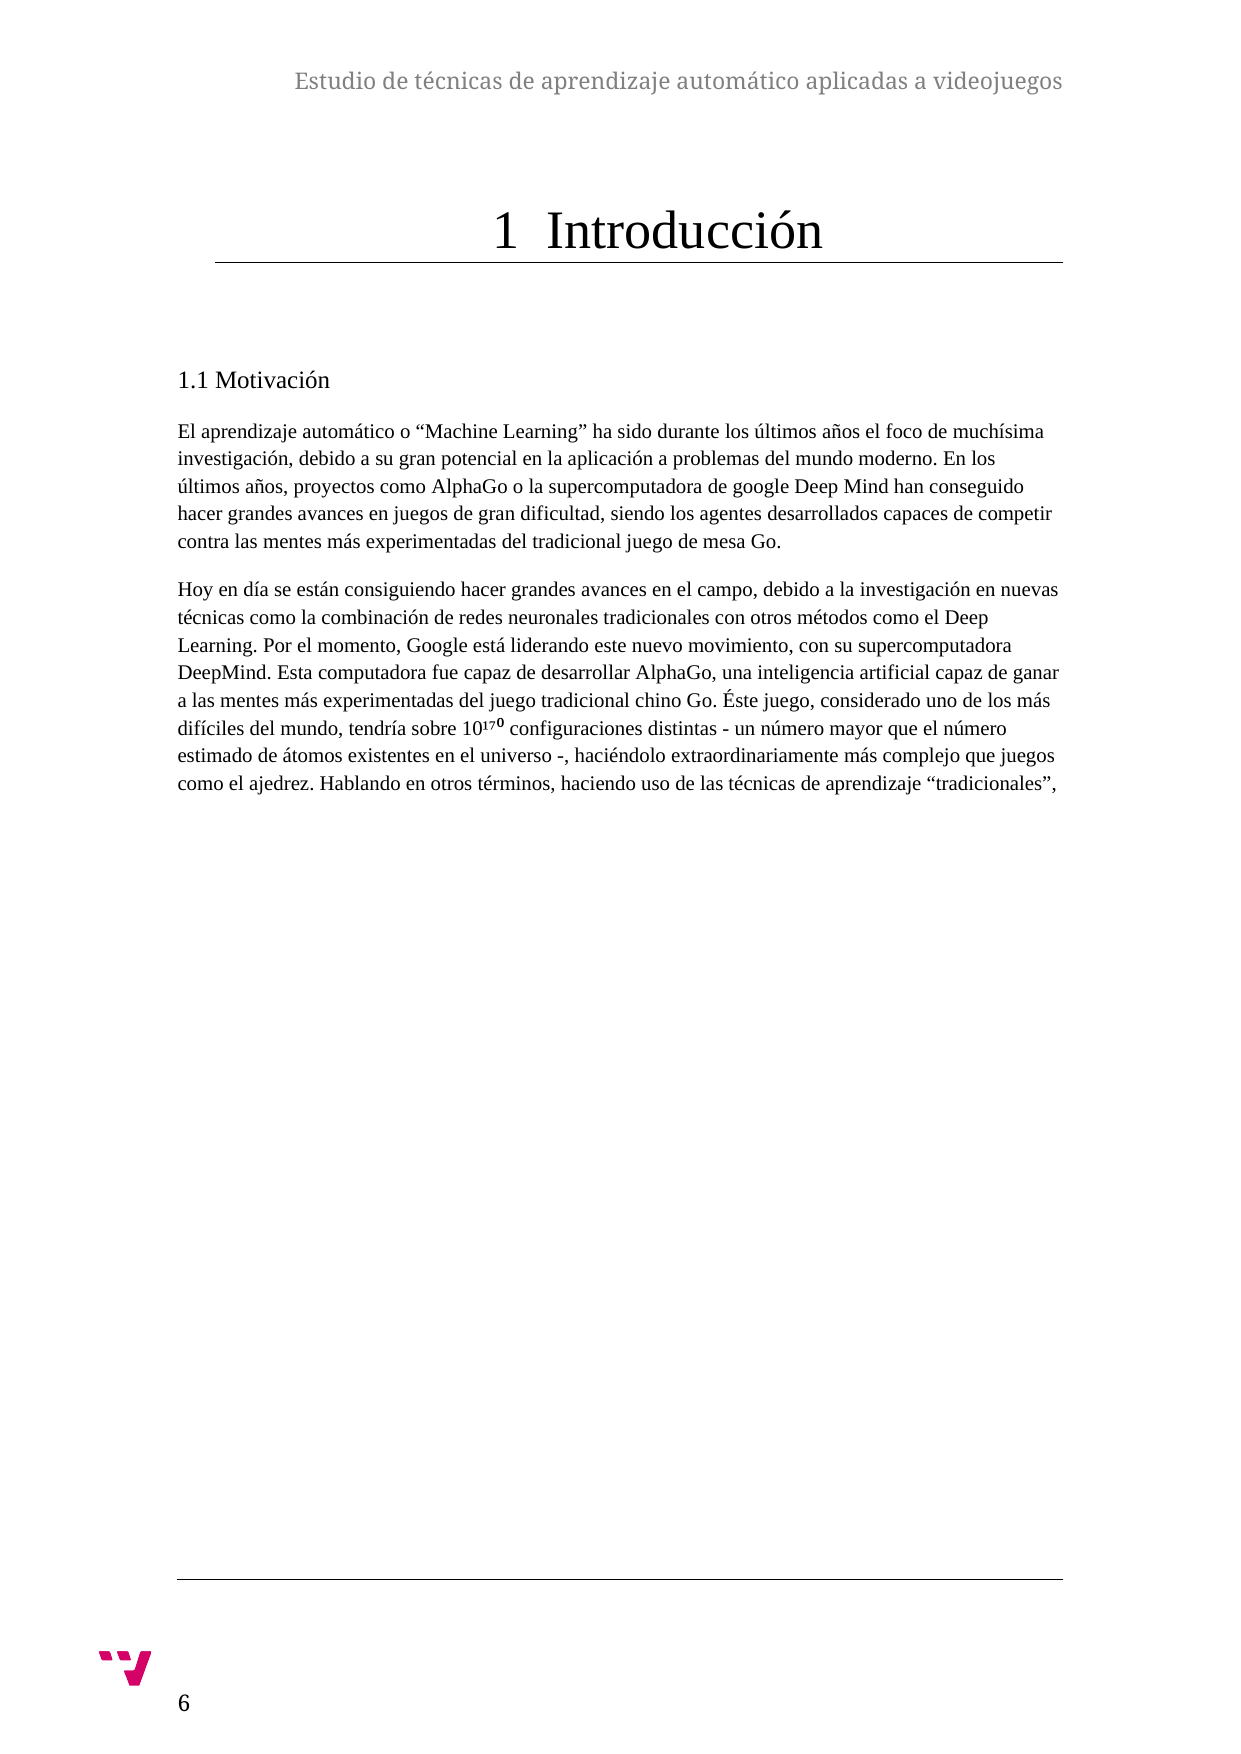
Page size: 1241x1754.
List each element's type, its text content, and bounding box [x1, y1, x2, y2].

subtitle 1 Introducción [215, 198, 1063, 262]
picture [98, 1651, 152, 1689]
text 1.1 Motivación [177, 365, 1063, 393]
text El aprendizaje automático o “Machine Learning” ha sido durante los últimos años el foco de muchísima investigación, debido a su gran potencial en la aplicación a problemas del mundo moderno. En los últimos años, proyectos como AlphaGo o la supercomputadora de google Deep Mind han conseguido hacer grandes avances en juegos de gran dificultad, siendo los agentes desarrollados capaces de competir contra las mentes más experimentadas del tradicional juego de mesa Go. [177, 418, 1063, 553]
text Hoy en día se están consiguiendo hacer grandes avances en el campo, debido a la investigación en nuevas técnicas como la combinación de redes neuronales tradicionales con otros métodos como el Deep Learning. Por el momento, Google está liderando este nuevo movimiento, con su supercomputadora DeepMind. Esta computadora fue capaz de desarrollar AlphaGo, una inteligencia artificial capaz de ganar a las mentes más experimentadas del juego tradicional chino Go. Éste juego, considerado uno de los más difíciles del mundo, tendría sobre 10¹⁷⁰ configuraciones distintas - un número mayor que el número estimado de átomos existentes en el universo -, haciéndolo extraordinariamente más complejo que juegos como el ajedrez. Hablando en otros términos, haciendo uso de las técnicas de aprendizaje “tradicionales”, [177, 577, 1063, 795]
